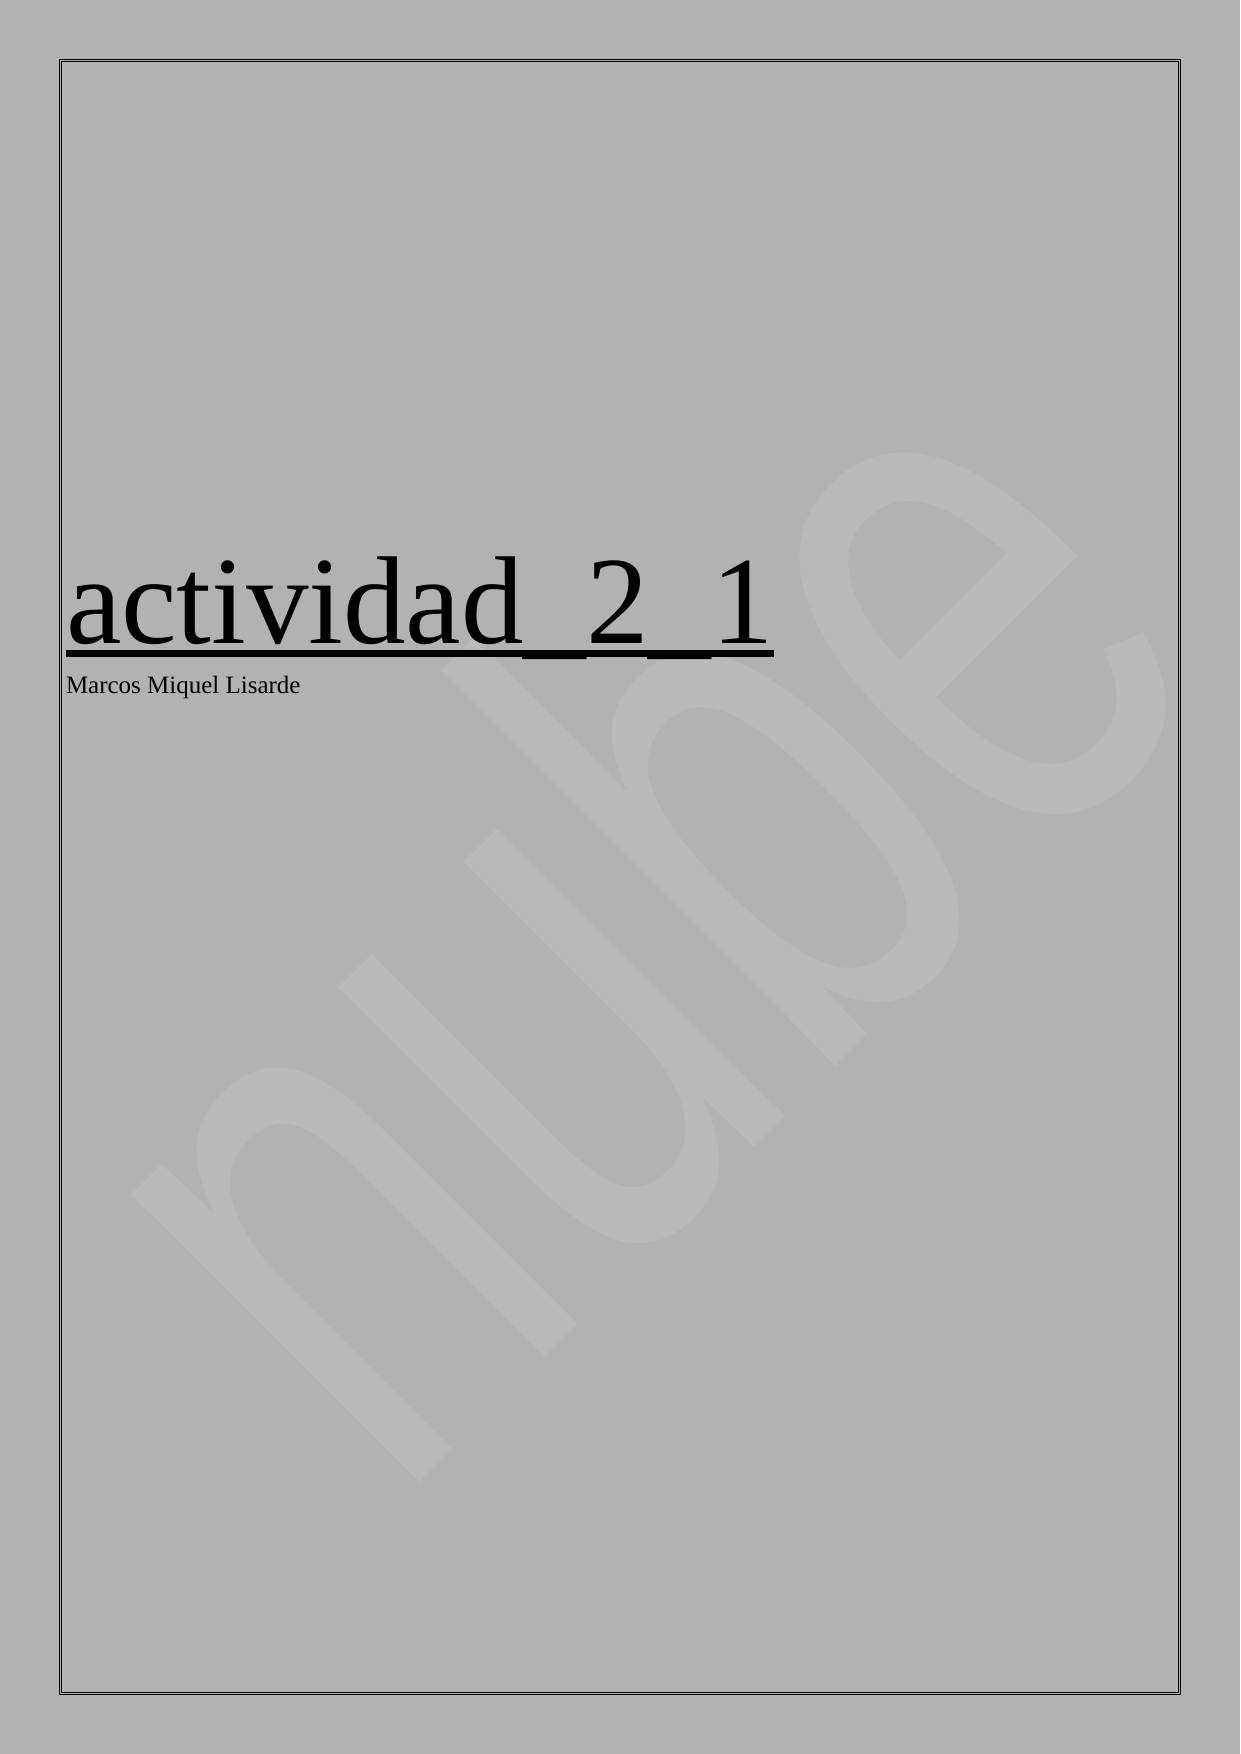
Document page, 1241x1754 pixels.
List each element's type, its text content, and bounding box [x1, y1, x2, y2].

text [965, 526, 1174, 670]
text Marcos Miquel Lisarde [66, 670, 468, 699]
text [508, 670, 644, 699]
text [849, 526, 1006, 659]
text [757, 670, 868, 699]
text actividad_2_1 [66, 526, 844, 670]
text [937, 670, 1116, 699]
